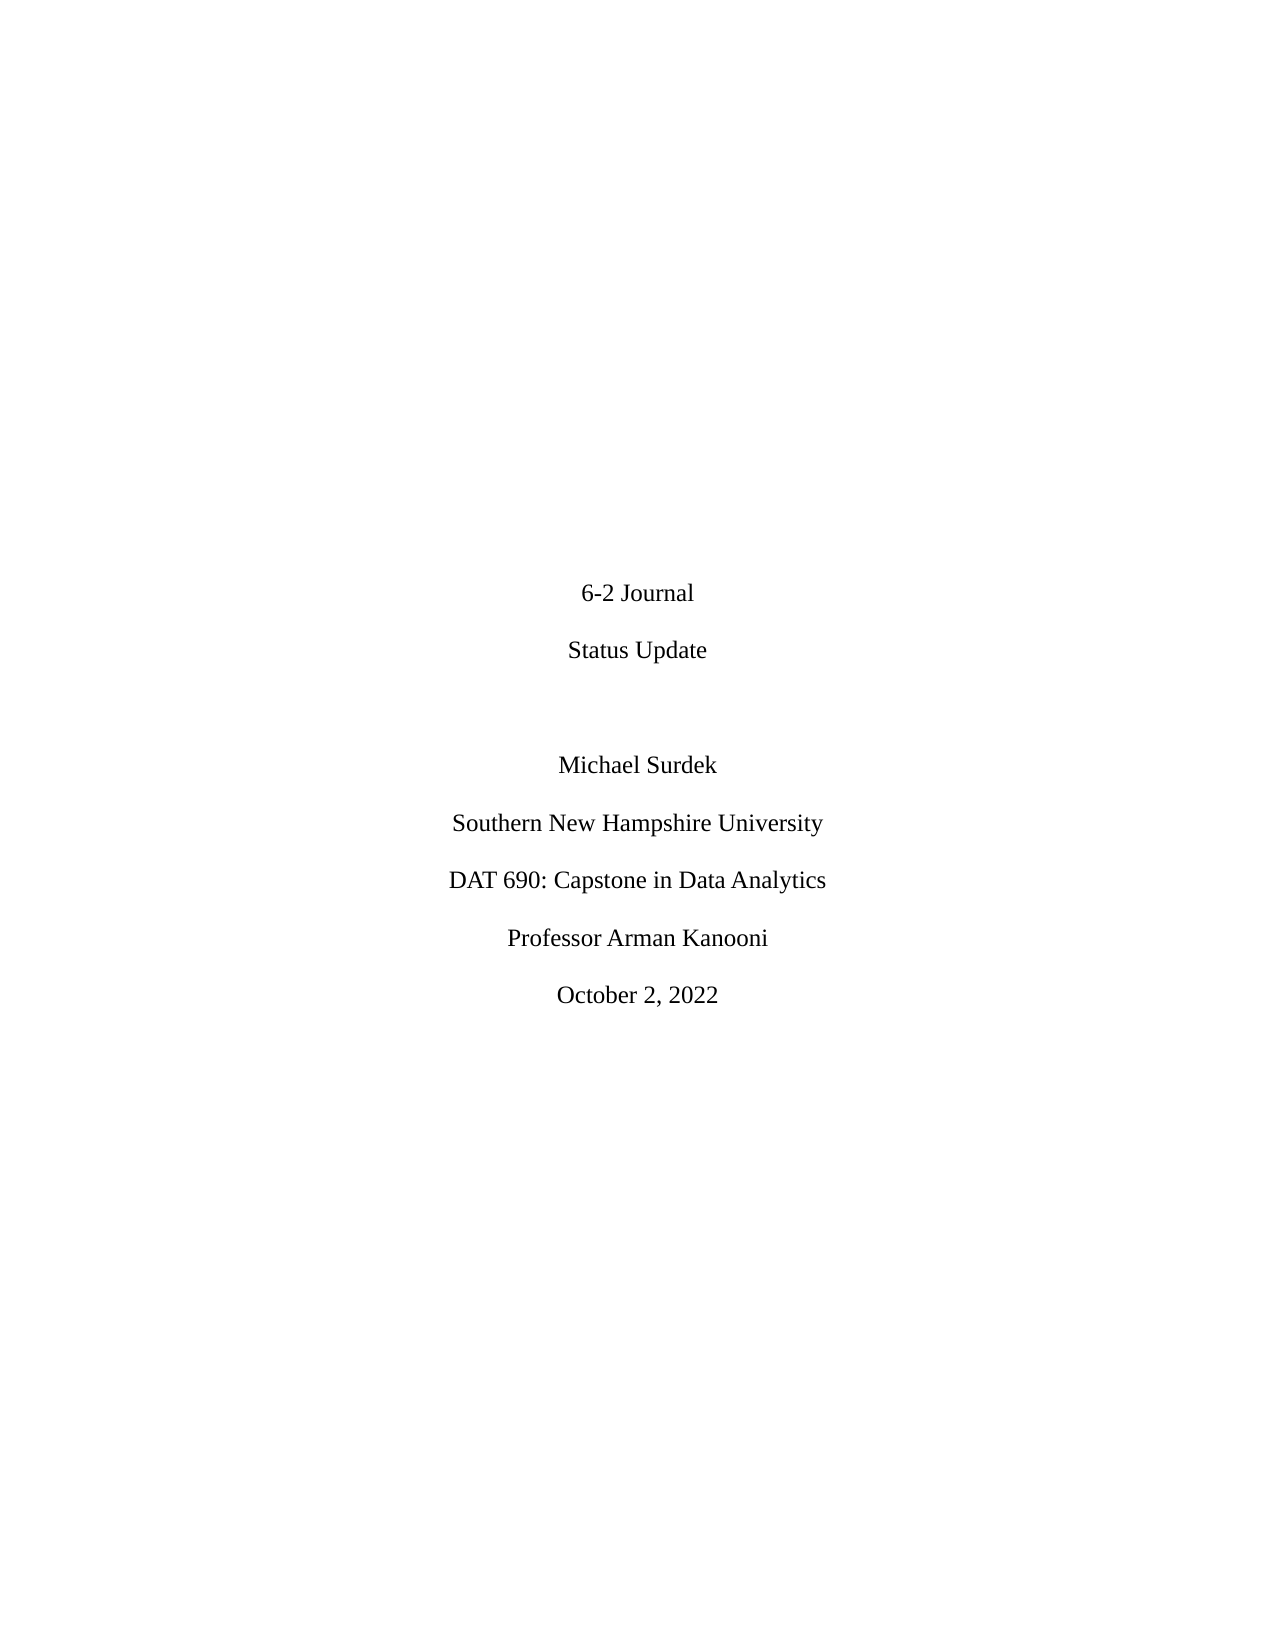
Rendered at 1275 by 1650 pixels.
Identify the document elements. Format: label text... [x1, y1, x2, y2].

text Professor Arman Kanooni [118, 923, 1157, 952]
subtitle 6-2 Journal [118, 578, 1157, 607]
text Southern New Hampshire University [118, 808, 1157, 837]
text Michael Surdek [118, 751, 1157, 779]
text October 2, 2022 [118, 981, 1157, 1009]
subtitle Status Update [118, 636, 1157, 664]
text DAT 690: Capstone in Data Analytics [118, 866, 1157, 894]
